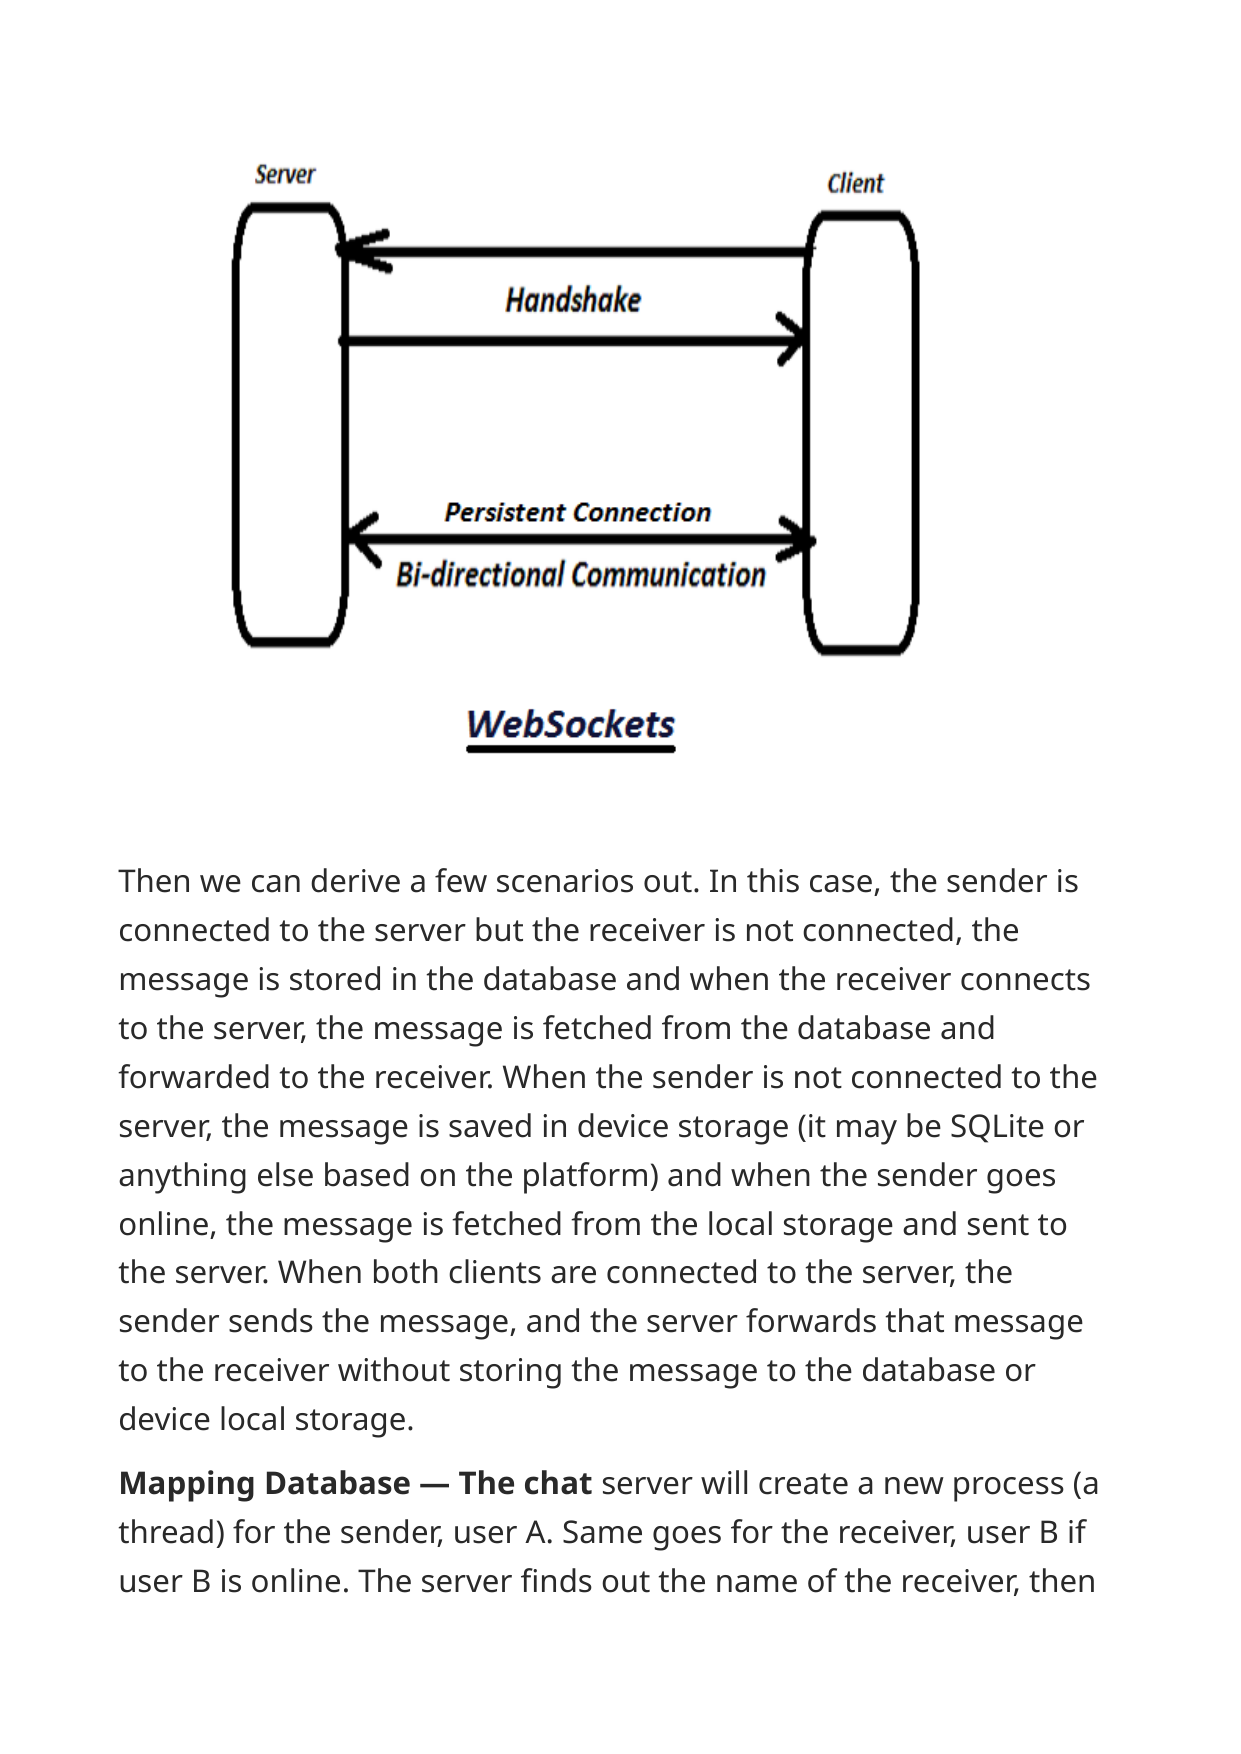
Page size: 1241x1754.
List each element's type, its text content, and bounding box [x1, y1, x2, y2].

text Mapping Database — The chat server will create a new process (a thread) for the sender, user A. Same goes for the receiver, user B if user B is online. The server finds out the name of the receiver, then [118, 1461, 1122, 1601]
picture [118, 118, 1087, 783]
text Then we can derive a few scenarios out. In this case, the sender is connected to the server but the receiver is not connected, the message is stored in the database and when the receiver connects to the server, the message is fetched from the database and forwarded to the receiver. When the sender is not connected to the server, the message is saved in device storage (it may be SQLite or anything else based on the platform) and when the sender goes online, the message is fetched from the local storage and sent to the server. When both clients are connected to the server, the sender sends the message, and the server forwards that message to the receiver without storing the message to the database or device local storage. [118, 859, 1122, 1440]
